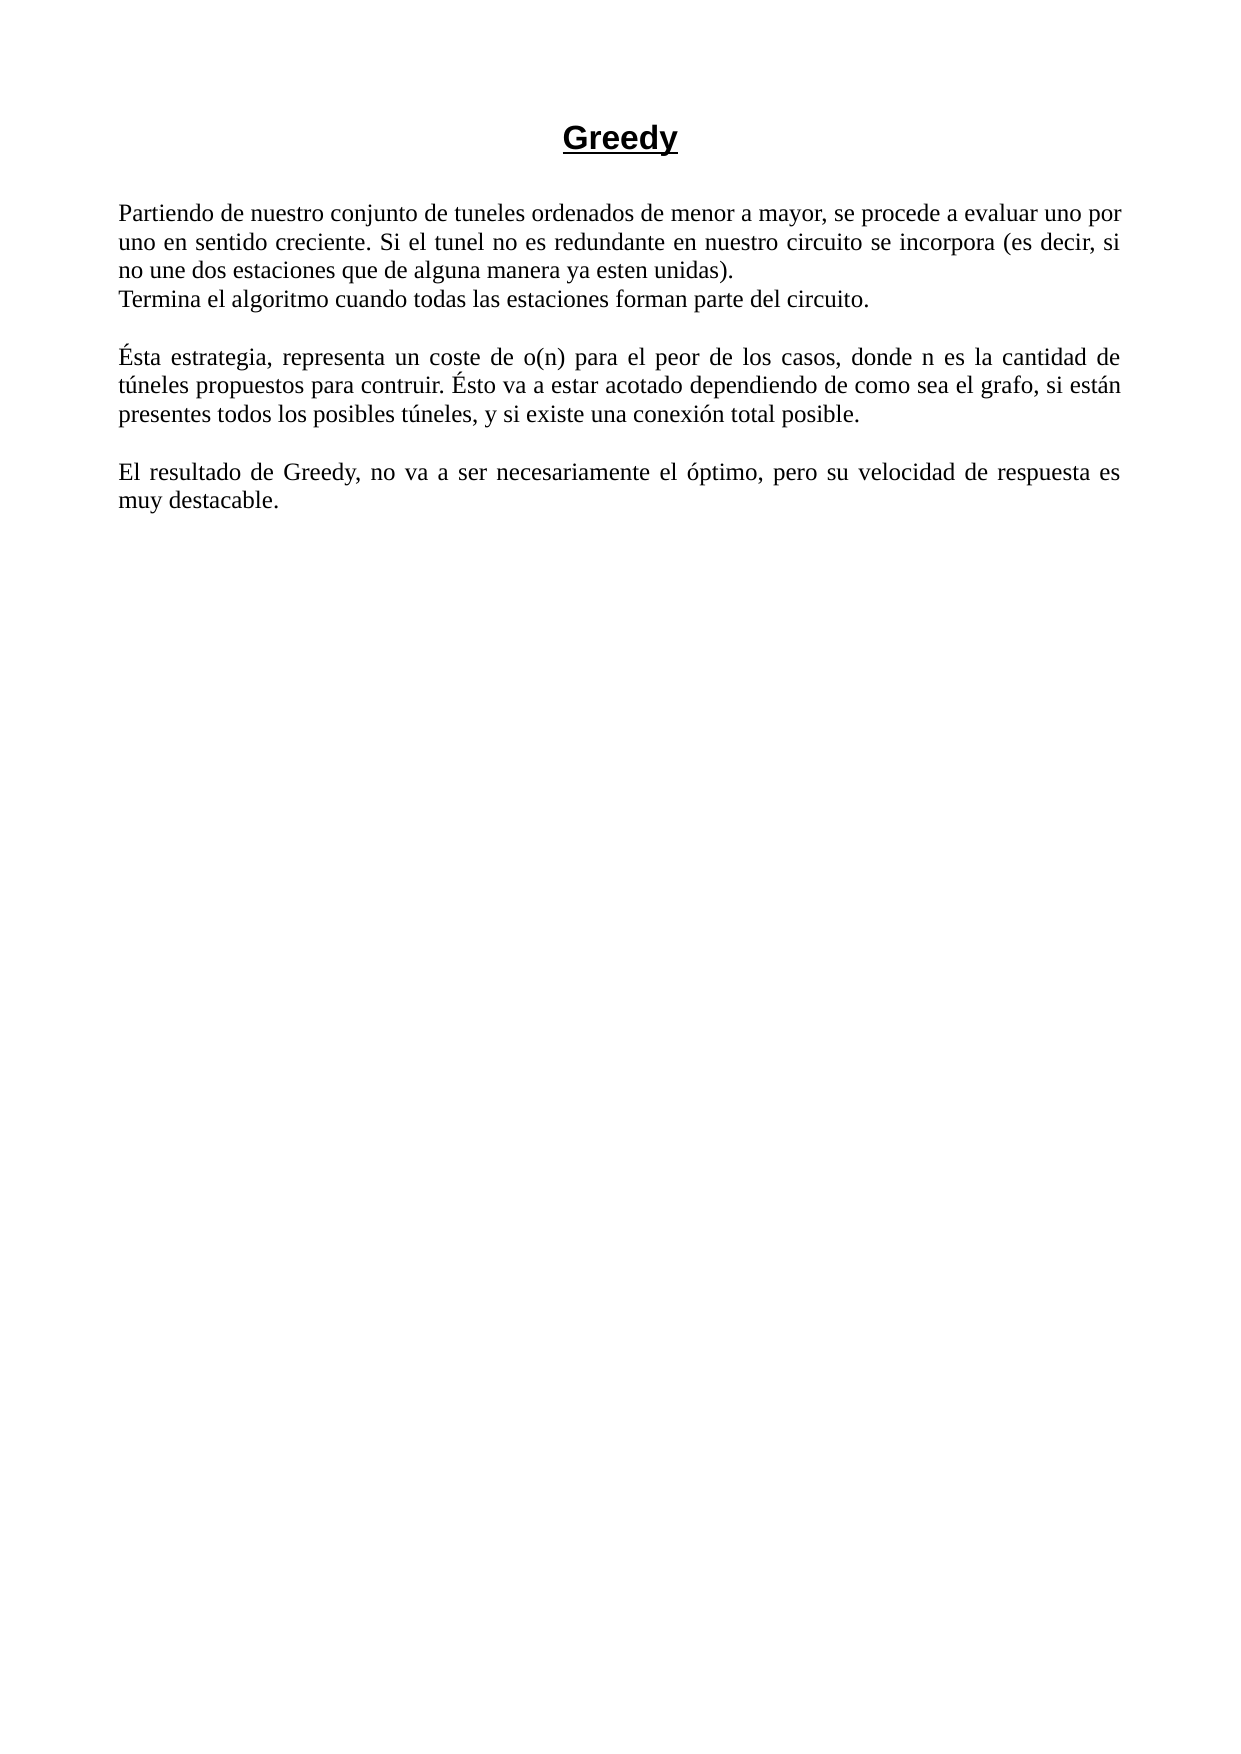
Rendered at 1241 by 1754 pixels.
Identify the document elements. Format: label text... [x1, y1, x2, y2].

text Termina el algoritmo cuando todas las estaciones forman parte del circuito. [118, 284, 1122, 313]
text Ésta estrategia, representa un coste de o(n) para el peor de los casos, donde n es la cantidad de túneles propuestos para contruir. Ésto va a estar acotado dependiendo de como sea el grafo, si están presentes todos los posibles túneles, y si existe una conexión total posible. [118, 342, 1122, 428]
text Partiendo de nuestro conjunto de tuneles ordenados de menor a mayor, se procede a evaluar uno por uno en sentido creciente. Si el tunel no es redundante en nuestro circuito se incorpora (es decir, si no une dos estaciones que de alguna manera ya esten unidas). [118, 198, 1122, 284]
subtitle Greedy [118, 118, 1122, 157]
text El resultado de Greedy, no va a ser necesariamente el óptimo, pero su velocidad de respuesta es muy destacable. [118, 457, 1122, 514]
